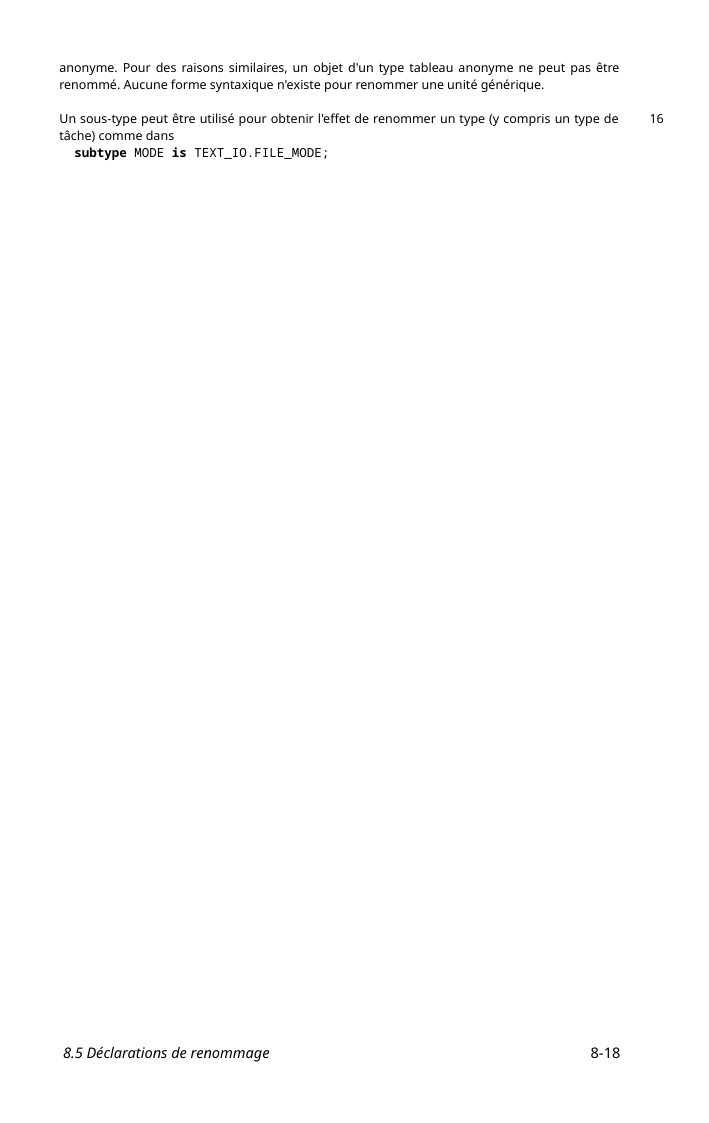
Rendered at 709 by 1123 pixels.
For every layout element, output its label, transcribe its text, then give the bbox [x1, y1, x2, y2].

text subtype MODE is TEXT_IO.FILE_MODE; [59, 144, 620, 162]
text anonyme. Pour des raisons similaires, un objet d'un type tableau anonyme ne peut pas être renommé. Aucune forme syntaxique n'existe pour renommer une unité générique. [59, 59, 620, 93]
text Un sous-type peut être utilisé pour obtenir l'effet de renommer un type (y compris un type de tâche) comme dans [59, 110, 620, 144]
